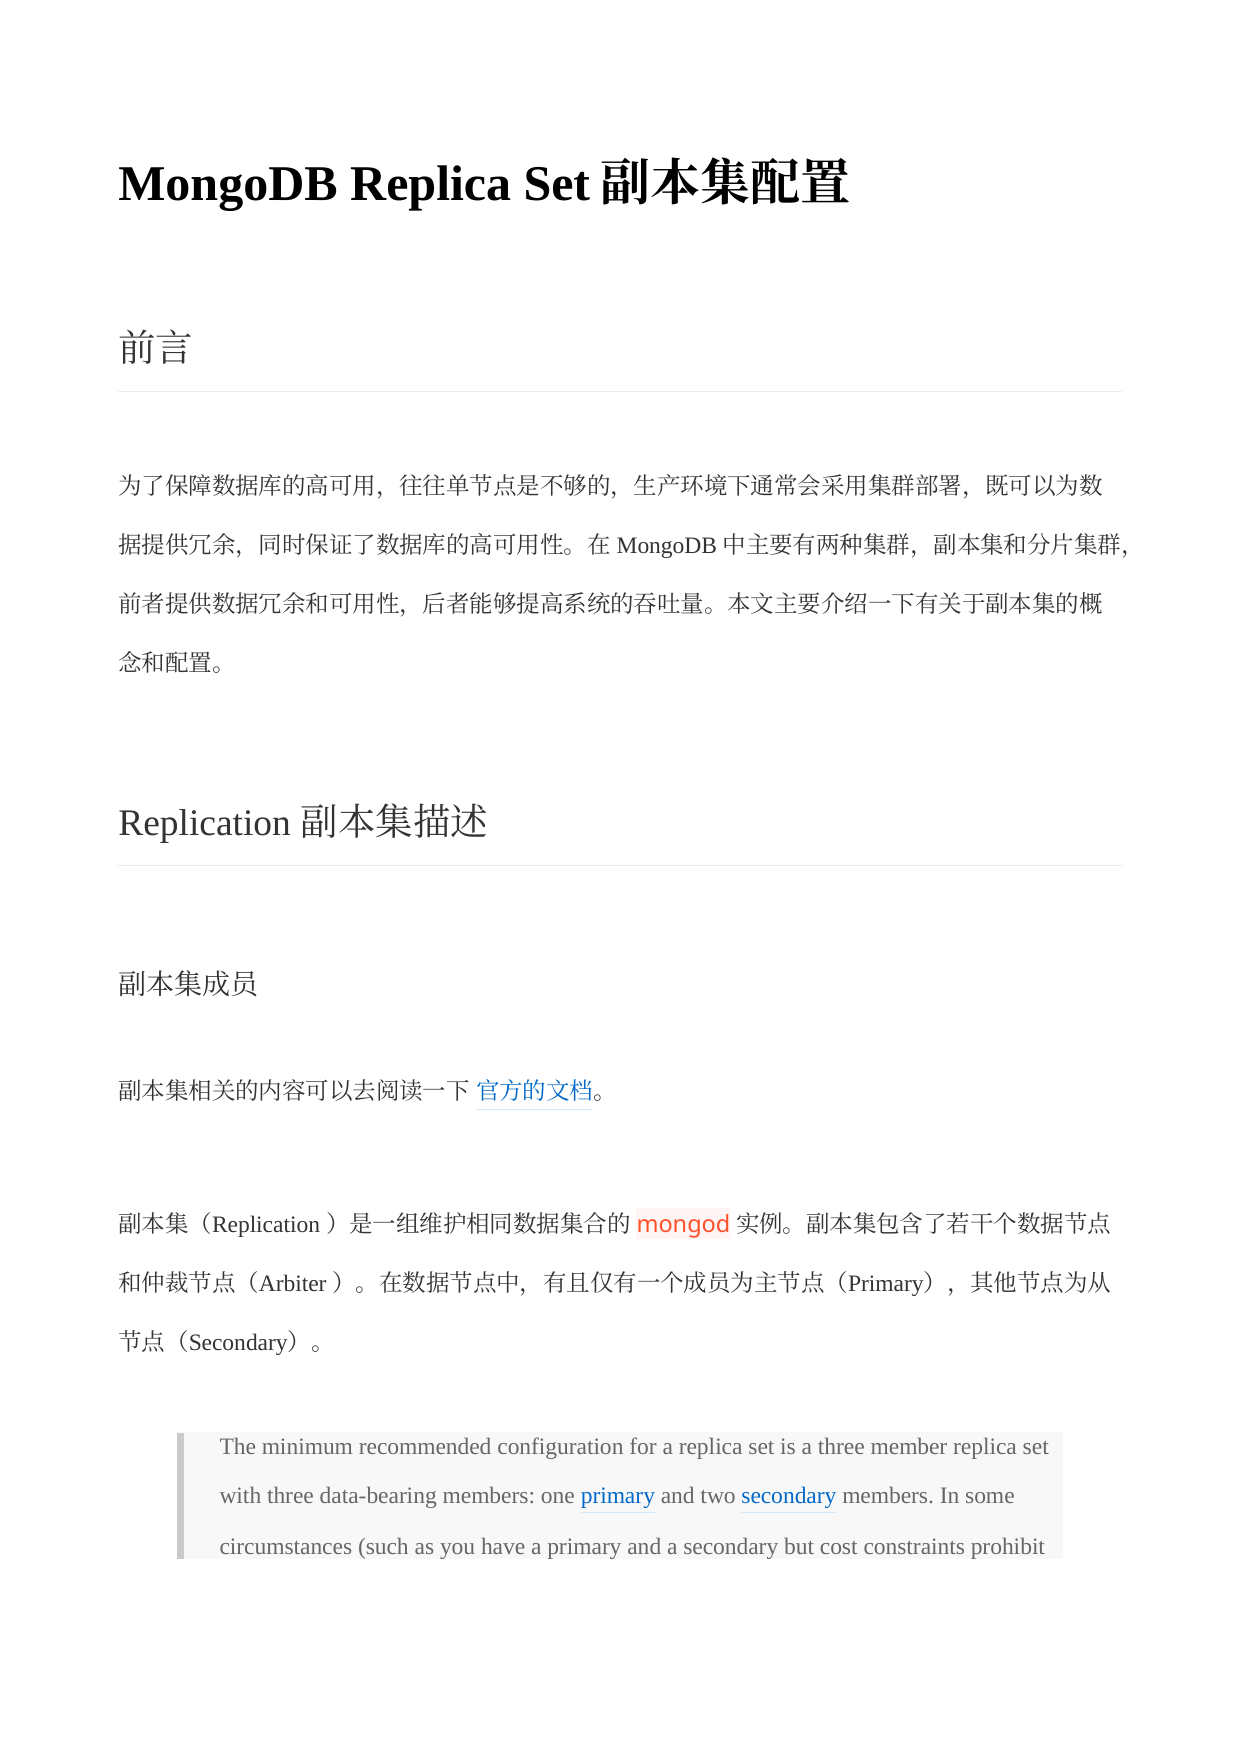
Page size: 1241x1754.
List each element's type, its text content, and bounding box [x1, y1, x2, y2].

text 副本集（Replication ）是一组维护相同数据集合的 mongod 实例。副本集包含了若干个数据节点和仲裁节点（Arbiter ）。在数据节点中，有且仅有一个成员为主节点（Primary），其他节点为从节点（Secondary）。 [118, 1206, 1122, 1357]
subtitle Replication 副本集描述 [118, 792, 1122, 865]
text The minimum recommended configuration for a replica set is a three member replica set with three data-bearing members: one primary and two secondary members. In some circumstances (such as you have a primary and a secondary but cost constraints prohibit [177, 1432, 1063, 1559]
subtitle MongoDB Replica Set副本集配置 [118, 143, 1122, 215]
text 副本集相关的内容可以去阅读一下 官方的文档。 [118, 1073, 1122, 1109]
text 为了保障数据库的高可用，往往单节点是不够的，生产环境下通常会采用集群部署，既可以为数据提供冗余，同时保证了数据库的高可用性。在 MongoDB 中主要有两种集群，副本集和分片集群，前者提供数据冗余和可用性，后者能够提高系统的吞吐量。本文主要介绍一下有关于副本集的概念和配置。 [118, 468, 1122, 678]
subtitle 副本集成员 [118, 962, 1122, 1002]
subtitle 前言 [118, 318, 1122, 391]
